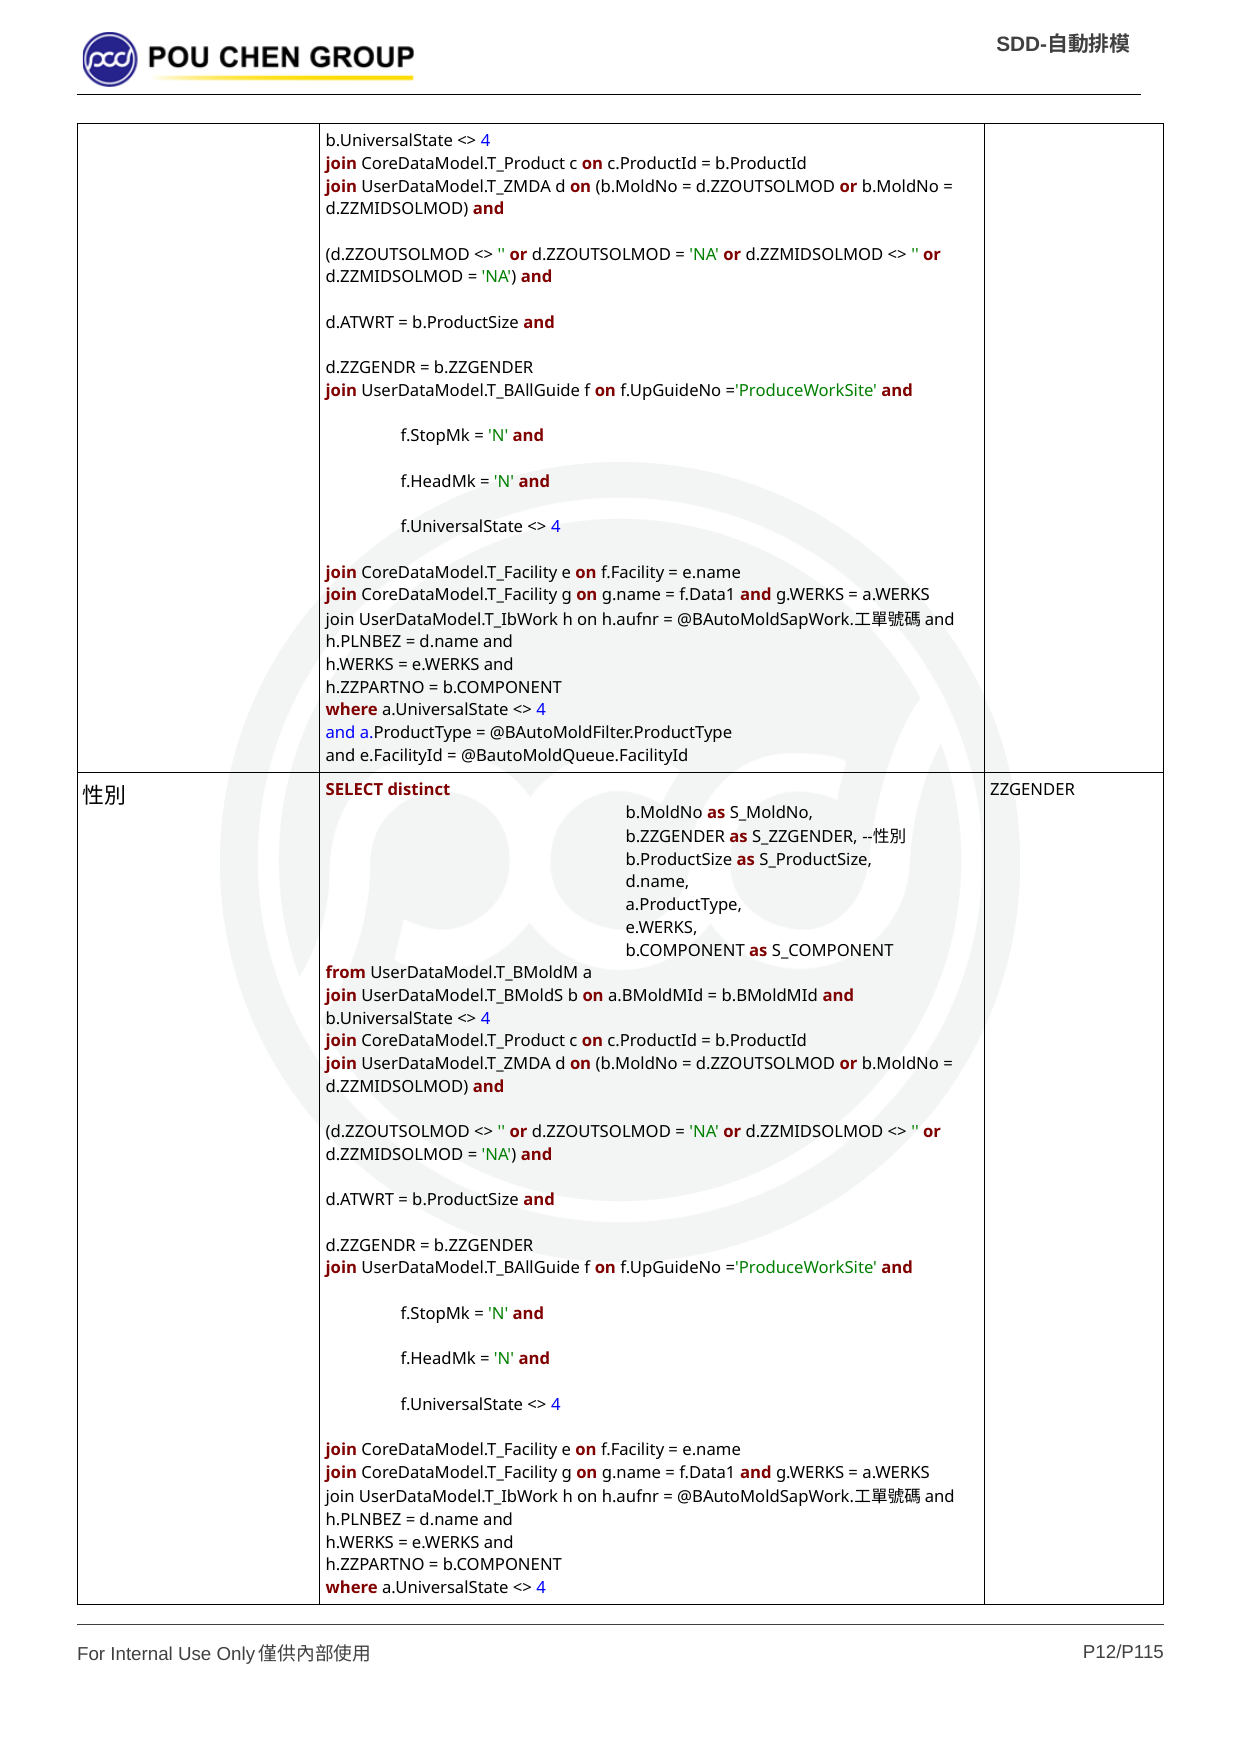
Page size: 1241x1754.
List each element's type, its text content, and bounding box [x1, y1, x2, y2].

table_cell 性別 [78, 773, 319, 1604]
table_cell [985, 124, 1163, 772]
table_cell ZZGENDER [985, 773, 1163, 1604]
table_cell SELECT distinct b.MoldNo as S_MoldNo, b.ZZGENDER as S_ZZGENDER, --性別 b.ProductSize as S_ProductSize, d.name, a.ProductType, e.WERKS, b.COMPONENT as S_COMPONENT from UserDataModel.T_BMoldM a join UserDataModel.T_BMoldS b on a.BMoldMId = b.BMoldMId and b.UniversalState <> 4 join CoreDataModel.T_Product c on c.ProductId = b.ProductId join UserDataModel.T_ZMDA d on (b.MoldNo = d.ZZOUTSOLMOD or b.MoldNo = d.ZZMIDSOLMOD) and (d.ZZOUTSOLMOD <> '' or d.ZZOUTSOLMOD = 'NA' or d.ZZMIDSOLMOD <> '' or d.ZZMIDSOLMOD = 'NA') and d.ATWRT = b.ProductSize and d.ZZGENDR = b.ZZGENDER join UserDataModel.T_BAllGuide f on f.UpGuideNo ='ProduceWorkSite' and f.StopMk = 'N' and f.HeadMk = 'N' and f.UniversalState <> 4 join CoreDataModel.T_Facility e on f.Facility = e.name join CoreDataModel.T_Facility g on g.name = f.Data1 and g.WERKS = a.WERKS join UserDataModel.T_IbWork h on h.aufnr = @BAutoMoldSapWork.工單號碼 and h.PLNBEZ = d.name and h.WERKS = e.WERKS and h.ZZPARTNO = b.COMPONENT where a.UniversalState <> 4 [320, 773, 984, 1604]
picture [82, 32, 414, 87]
table_cell b.UniversalState <> 4 join CoreDataModel.T_Product c on c.ProductId = b.ProductId join UserDataModel.T_ZMDA d on (b.MoldNo = d.ZZOUTSOLMOD or b.MoldNo = d.ZZMIDSOLMOD) and (d.ZZOUTSOLMOD <> '' or d.ZZOUTSOLMOD = 'NA' or d.ZZMIDSOLMOD <> '' or d.ZZMIDSOLMOD = 'NA') and d.ATWRT = b.ProductSize and d.ZZGENDR = b.ZZGENDER join UserDataModel.T_BAllGuide f on f.UpGuideNo ='ProduceWorkSite' and f.StopMk = 'N' and f.HeadMk = 'N' and f.UniversalState <> 4 join CoreDataModel.T_Facility e on f.Facility = e.name join CoreDataModel.T_Facility g on g.name = f.Data1 and g.WERKS = a.WERKS join UserDataModel.T_IbWork h on h.aufnr = @BAutoMoldSapWork.工單號碼 and h.PLNBEZ = d.name and h.WERKS = e.WERKS and h.ZZPARTNO = b.COMPONENT where a.UniversalState <> 4 and a.ProductType = @BAutoMoldFilter.ProductType and e.FacilityId = @BautoMoldQueue.FacilityId [320, 124, 984, 772]
table_cell [78, 124, 319, 772]
